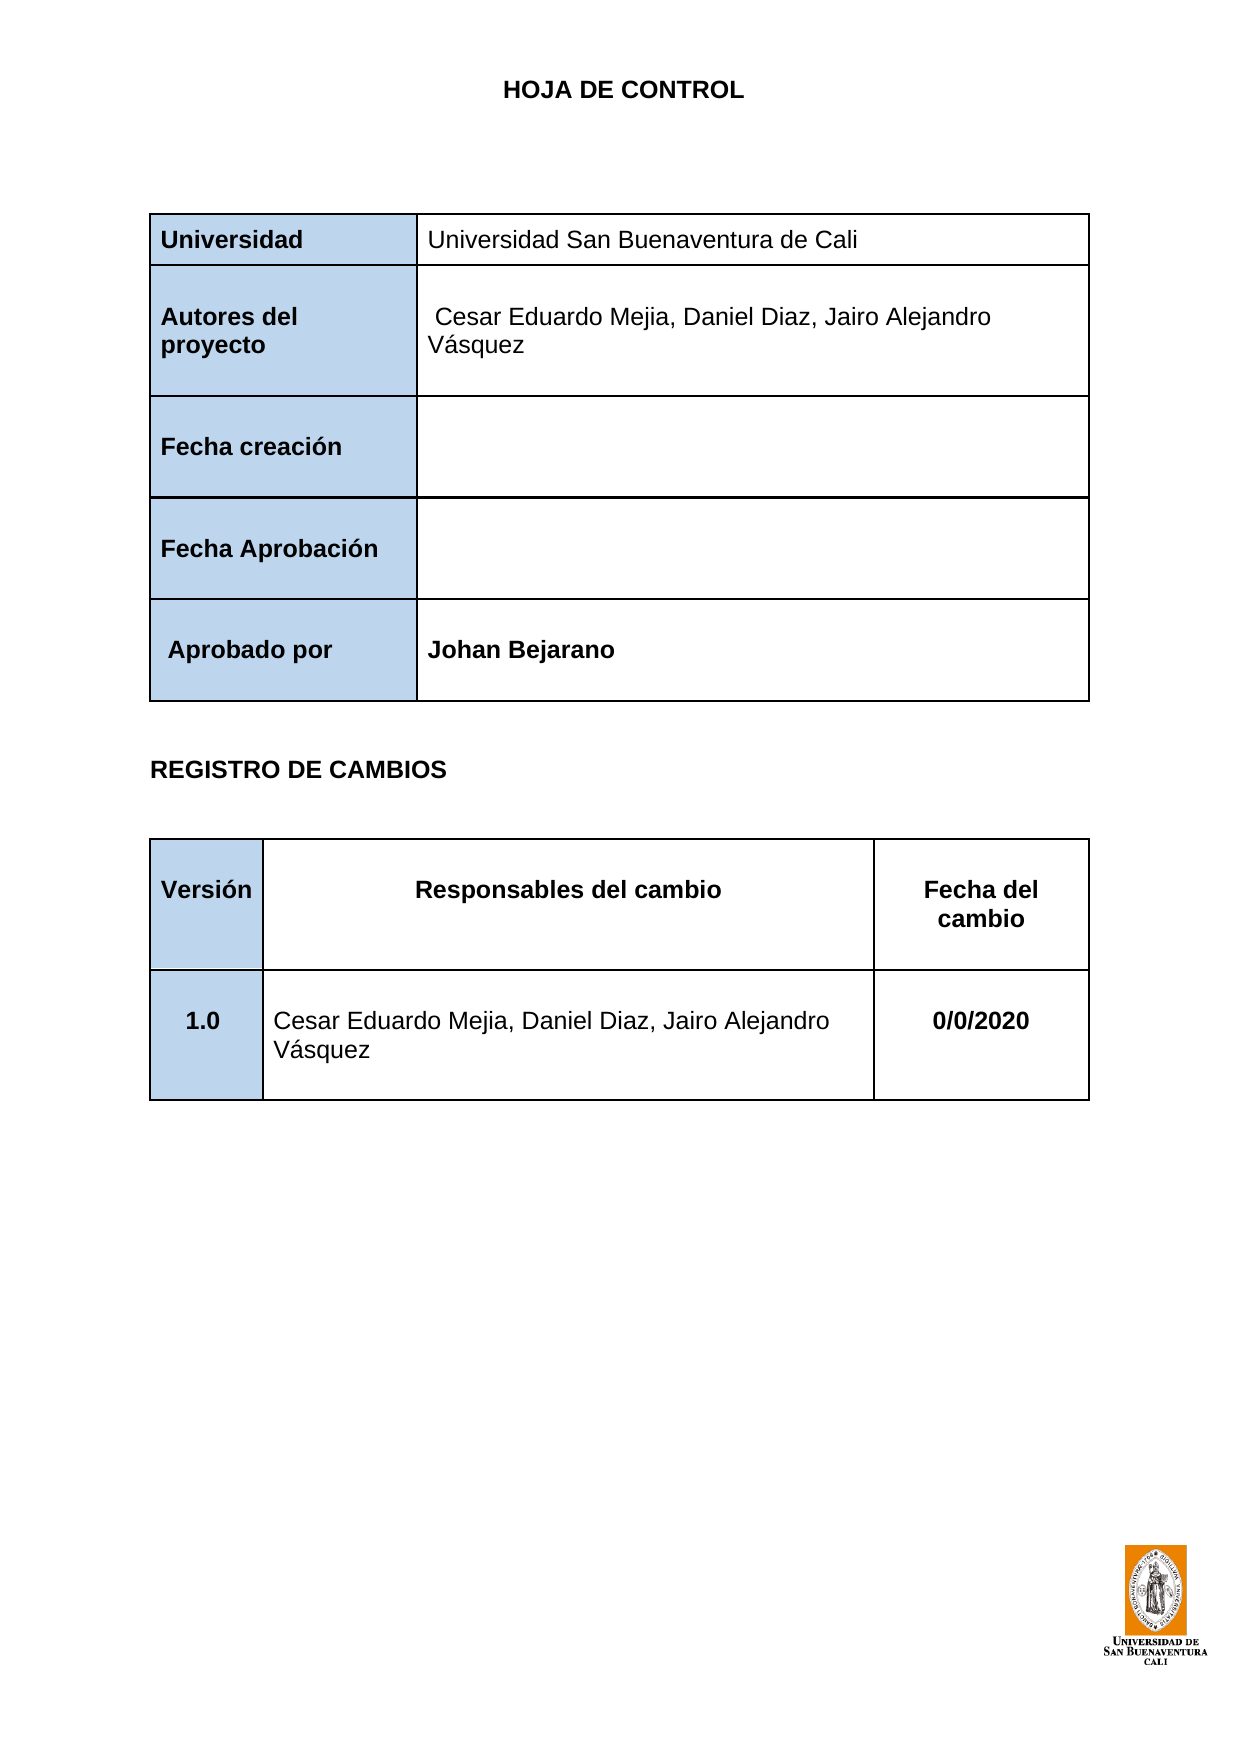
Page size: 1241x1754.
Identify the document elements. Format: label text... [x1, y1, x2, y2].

text REGISTRO DE CAMBIOS [150, 756, 1090, 784]
table_cell Cesar Eduardo Mejia, Daniel Diaz, Jairo Alejandro Vásquez [264, 971, 873, 1099]
table_cell Johan Bejarano [418, 600, 1088, 700]
table_cell Fecha creación [151, 397, 416, 496]
table_cell Autores del proyecto [151, 266, 416, 395]
table_cell [418, 499, 1088, 598]
table_header Universidad San Buenaventura de Cali [418, 215, 1088, 264]
table_cell 0/0/2020 [875, 971, 1088, 1099]
table_header Fecha del cambio [875, 840, 1088, 968]
table_cell Cesar Eduardo Mejia, Daniel Diaz, Jairo Alejandro Vásquez [418, 266, 1088, 395]
table_cell Fecha Aprobación [151, 499, 416, 598]
table_cell Aprobado por [151, 600, 416, 700]
table_cell 1.0 [151, 971, 262, 1099]
text HOJA DE CONTROL [150, 75, 1090, 104]
table_header Universidad [151, 215, 416, 264]
table_header Responsables del cambio [264, 840, 873, 968]
table_cell [418, 397, 1088, 496]
table_header Versión [151, 840, 262, 968]
